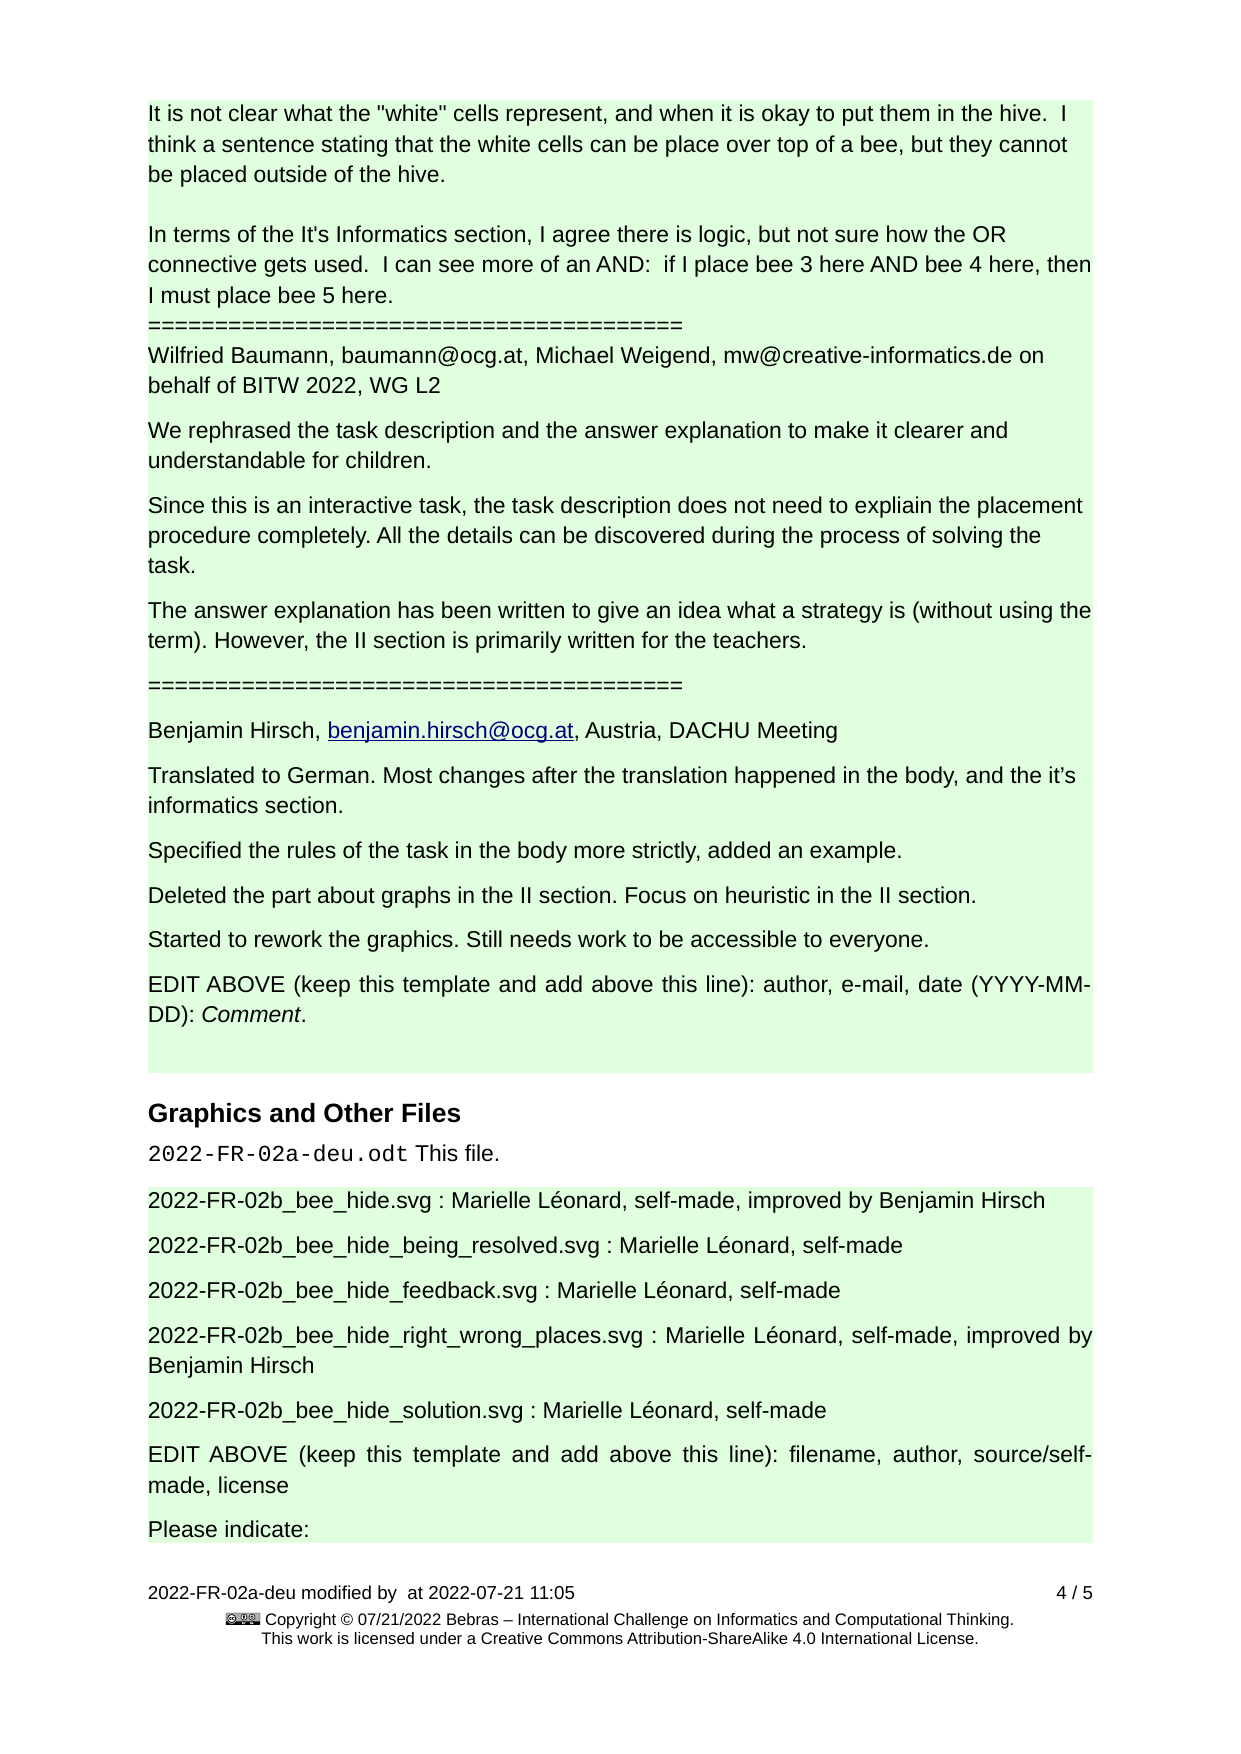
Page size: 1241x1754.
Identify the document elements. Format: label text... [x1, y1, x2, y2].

text It is not clear what the "white" cells represent, and when it is okay to put them in the hive. I think a sentence stating that the white cells can be place over top of a bee, but they cannot be placed outside of the hive. In terms of the It's Informatics section, I agree there is logic, but not sure how the OR connective gets used. I can see more of an AND: if I place bee 3 here AND bee 4 here, then I must place bee 5 here. ======================================== Wilfried Baumann, baumann@ocg.at, Michael Weigend, mw@creative-informatics.de on behalf of BITW 2022, WG L2 [148, 100, 1093, 399]
text Deleted the part about graphs in the II section. Focus on heuristic in the II section. [148, 882, 1093, 908]
text EDIT ABOVE (keep this template and add above this line): filename, author, source/self-made, license [148, 1441, 1093, 1498]
text Started to rework the graphics. Still needs work to be accessible to everyone. [148, 926, 1093, 953]
text The answer explanation has been written to give an idea what a strategy is (without using the term). However, the II section is primarily written for the teachers. [148, 597, 1093, 654]
text 2022-FR-02a-deu.odt This file. [148, 1140, 1093, 1168]
text 2022-FR-02b_bee_hide_being_resolved.svg : Marielle Léonard, self-made [148, 1232, 1093, 1258]
text Benjamin Hirsch, benjamin.hirsch@ocg.at, Austria, DACHU Meeting [148, 717, 1093, 743]
text Please indicate: [148, 1516, 1093, 1543]
text We rephrased the task description and the answer explanation to make it clearer and understandable for children. [148, 417, 1093, 474]
text Specified the rules of the task in the body more strictly, added an example. [148, 837, 1093, 863]
text 2022-FR-02b_bee_hide.svg : Marielle Léonard, self-made, improved by Benjamin Hirsch [148, 1187, 1093, 1213]
text EDIT ABOVE (keep this template and add above this line): author, e-mail, date (YYYY-MM-DD): Comment. [148, 971, 1093, 1028]
text 2022-FR-02b_bee_hide_right_wrong_places.svg : Marielle Léonard, self-made, improved by Benjamin Hirsch [148, 1322, 1093, 1378]
text Translated to German. Most changes after the translation happened in the body, and the it’s informatics section. [148, 762, 1093, 818]
subtitle Graphics and Other Files [148, 1097, 1093, 1128]
text 2022-FR-02b_bee_hide_feedback.svg : Marielle Léonard, self-made [148, 1277, 1093, 1303]
text ======================================== [148, 672, 1093, 699]
text Since this is an interactive task, the task description does not need to expliain the placement procedure completely. All the details can be discovered during the process of solving the task. [148, 492, 1093, 579]
text 2022-FR-02b_bee_hide_solution.svg : Marielle Léonard, self-made [148, 1397, 1093, 1423]
